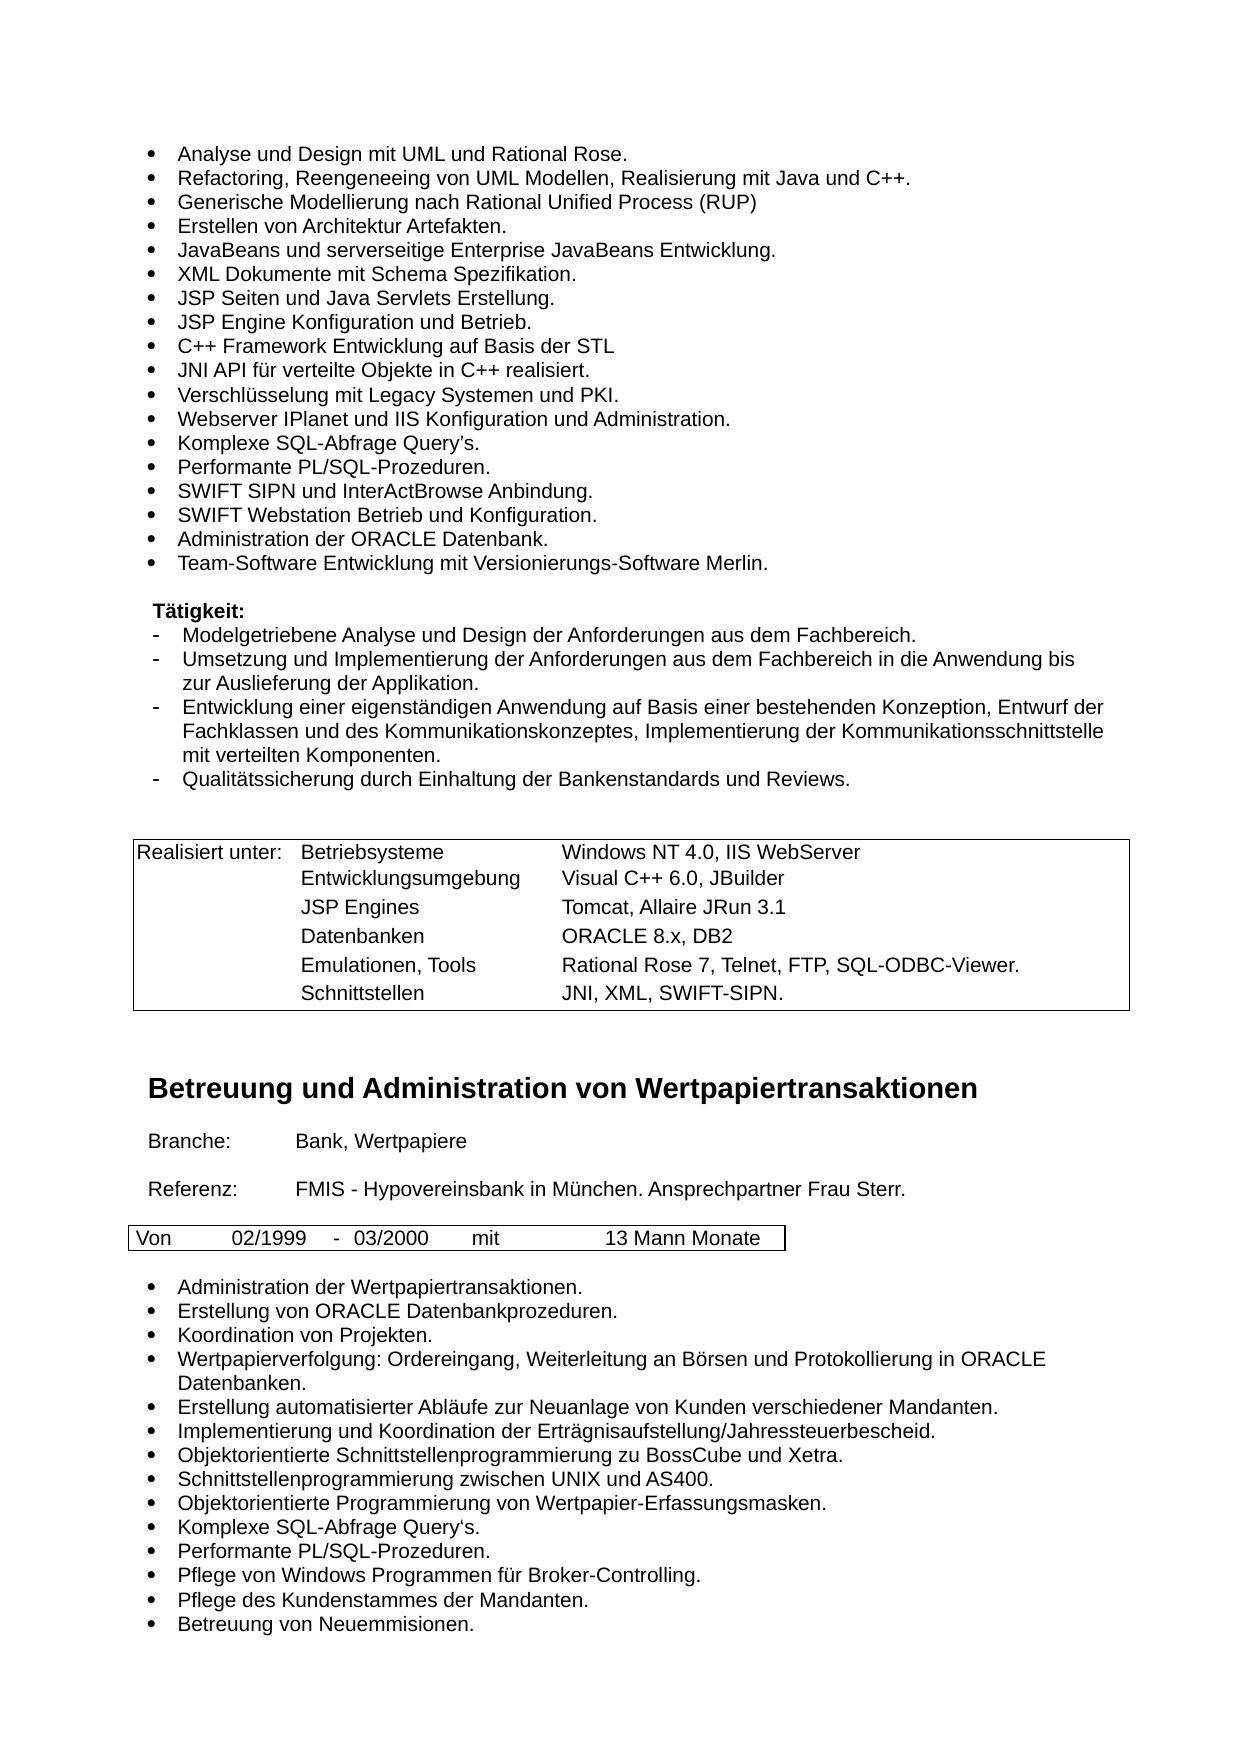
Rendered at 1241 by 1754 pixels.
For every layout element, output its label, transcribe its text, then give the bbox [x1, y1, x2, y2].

table_header - [326, 1226, 346, 1250]
table_cell [134, 866, 297, 895]
text Referenz: FMIS - Hypovereinsbank in München. Ansprechpartner Frau Sterr. [148, 1177, 1110, 1201]
list Koordination von Projekten. [148, 1323, 1110, 1347]
list SWIFT SIPN und InterActBrowse Anbindung. [148, 479, 1110, 503]
list Wertpapierverfolgung: Ordereingang, Weiterleitung an Börsen und Protokollierung in ORACLE Datenbanken. [148, 1347, 1110, 1395]
list Administration der ORACLE Datenbank. [148, 527, 1110, 551]
subtitle Betreuung und Administration von Wertpapiertransaktionen [148, 1071, 1110, 1105]
list Team-Software Entwicklung mit Versionierungs-Software Merlin. [148, 551, 1110, 575]
table_header mit [464, 1226, 597, 1250]
list JavaBeans und serverseitige Enterprise JavaBeans Entwicklung. [148, 238, 1110, 262]
list Schnittstellenprogrammierung zwischen UNIX und AS400. [148, 1467, 1110, 1491]
list Analyse und Design mit UML und Rational Rose. [148, 142, 1110, 166]
list Erstellung automatisierter Abläufe zur Neuanlage von Kunden verschiedener Mandanten. [148, 1395, 1110, 1419]
table_cell JSP Engines [298, 895, 558, 924]
list Webserver IPlanet und IIS Konfiguration und Administration. [148, 406, 1110, 431]
table_header Von [129, 1226, 224, 1250]
list Objektorientierte Schnittstellenprogrammierung zu BossCube und Xetra. [148, 1443, 1110, 1467]
list Entwicklung einer eigenständigen Anwendung auf Basis einer bestehenden Konzeption, Entwurf der Fachklassen und des Kommunikationskonzeptes, Implementierung der Kommunikationsschnittstelle mit verteilten Komponenten. [152, 695, 1110, 767]
list C++ Framework Entwicklung auf Basis der STL [148, 334, 1110, 358]
list JSP Engine Konfiguration und Betrieb. [148, 310, 1110, 334]
list Performante PL/SQL-Prozeduren. [148, 454, 1110, 479]
table_cell [134, 953, 297, 981]
list Komplexe SQL-Abfrage Query‘s. [148, 1515, 1110, 1539]
list Modelgetriebene Analyse und Design der Anforderungen aus dem Fachbereich. [152, 623, 1110, 647]
list JNI API für verteilte Objekte in C++ realisiert. [148, 358, 1110, 382]
list Refactoring, Reengeneeing von UML Modellen, Realisierung mit Java und C++. [148, 166, 1110, 190]
table_cell JNI, XML, SWIFT-SIPN. [559, 981, 1129, 1010]
table_header Betriebsysteme [298, 840, 558, 866]
table_cell Datenbanken [298, 924, 558, 952]
table_header 02/1999 [224, 1226, 326, 1250]
list Komplexe SQL-Abfrage Query’s. [148, 431, 1110, 454]
table_cell Schnittstellen [298, 981, 558, 1010]
list Pflege des Kundenstammes der Mandanten. [148, 1587, 1110, 1611]
list Erstellung von ORACLE Datenbankprozeduren. [148, 1299, 1110, 1323]
table_header Windows NT 4.0, IIS WebServer [559, 840, 1129, 866]
list Pflege von Windows Programmen für Broker-Controlling. [148, 1563, 1110, 1587]
list Administration der Wertpapiertransaktionen. [148, 1275, 1110, 1299]
list Generische Modellierung nach Rational Unified Process (RUP) [148, 190, 1110, 214]
list JSP Seiten und Java Servlets Erstellung. [148, 286, 1110, 310]
list Performante PL/SQL-Prozeduren. [148, 1539, 1110, 1563]
list SWIFT Webstation Betrieb und Konfiguration. [148, 503, 1110, 527]
list Objektorientierte Programmierung von Wertpapier-Erfassungsmasken. [148, 1491, 1110, 1515]
table_header Realisiert unter: [134, 840, 297, 866]
list Erstellen von Architektur Artefakten. [148, 214, 1110, 238]
list Implementierung und Koordination der Erträgnisaufstellung/Jahressteuerbescheid. [148, 1419, 1110, 1443]
table_cell Rational Rose 7, Telnet, FTP, SQL-ODBC-Viewer. [559, 953, 1129, 981]
table_cell ORACLE 8.x, DB2 [559, 924, 1129, 952]
text Branche: Bank, Wertpapiere [148, 1129, 1110, 1153]
table_cell [134, 981, 297, 1010]
table_cell Entwicklungsumgebung [298, 866, 558, 895]
table_cell Emulationen, Tools [298, 953, 558, 981]
list Qualitätssicherung durch Einhaltung der Bankenstandards und Reviews. [152, 767, 1110, 791]
list Umsetzung und Implementierung der Anforderungen aus dem Fachbereich in die Anwendung bis zur Auslieferung der Applikation. [152, 647, 1110, 695]
table_cell [134, 924, 297, 952]
table_header 03/2000 [346, 1226, 464, 1250]
table_cell Tomcat, Allaire JRun 3.1 [559, 895, 1129, 924]
table_cell [134, 895, 297, 924]
list Verschlüsselung mit Legacy Systemen und PKI. [148, 382, 1110, 406]
list XML Dokumente mit Schema Spezifikation. [148, 262, 1110, 286]
table_cell Visual C++ 6.0, JBuilder [559, 866, 1129, 895]
table_header 13 Mann Monate [597, 1226, 784, 1250]
text Tätigkeit: [152, 599, 1110, 623]
list Betreuung von Neuemmisionen. [148, 1611, 1110, 1636]
